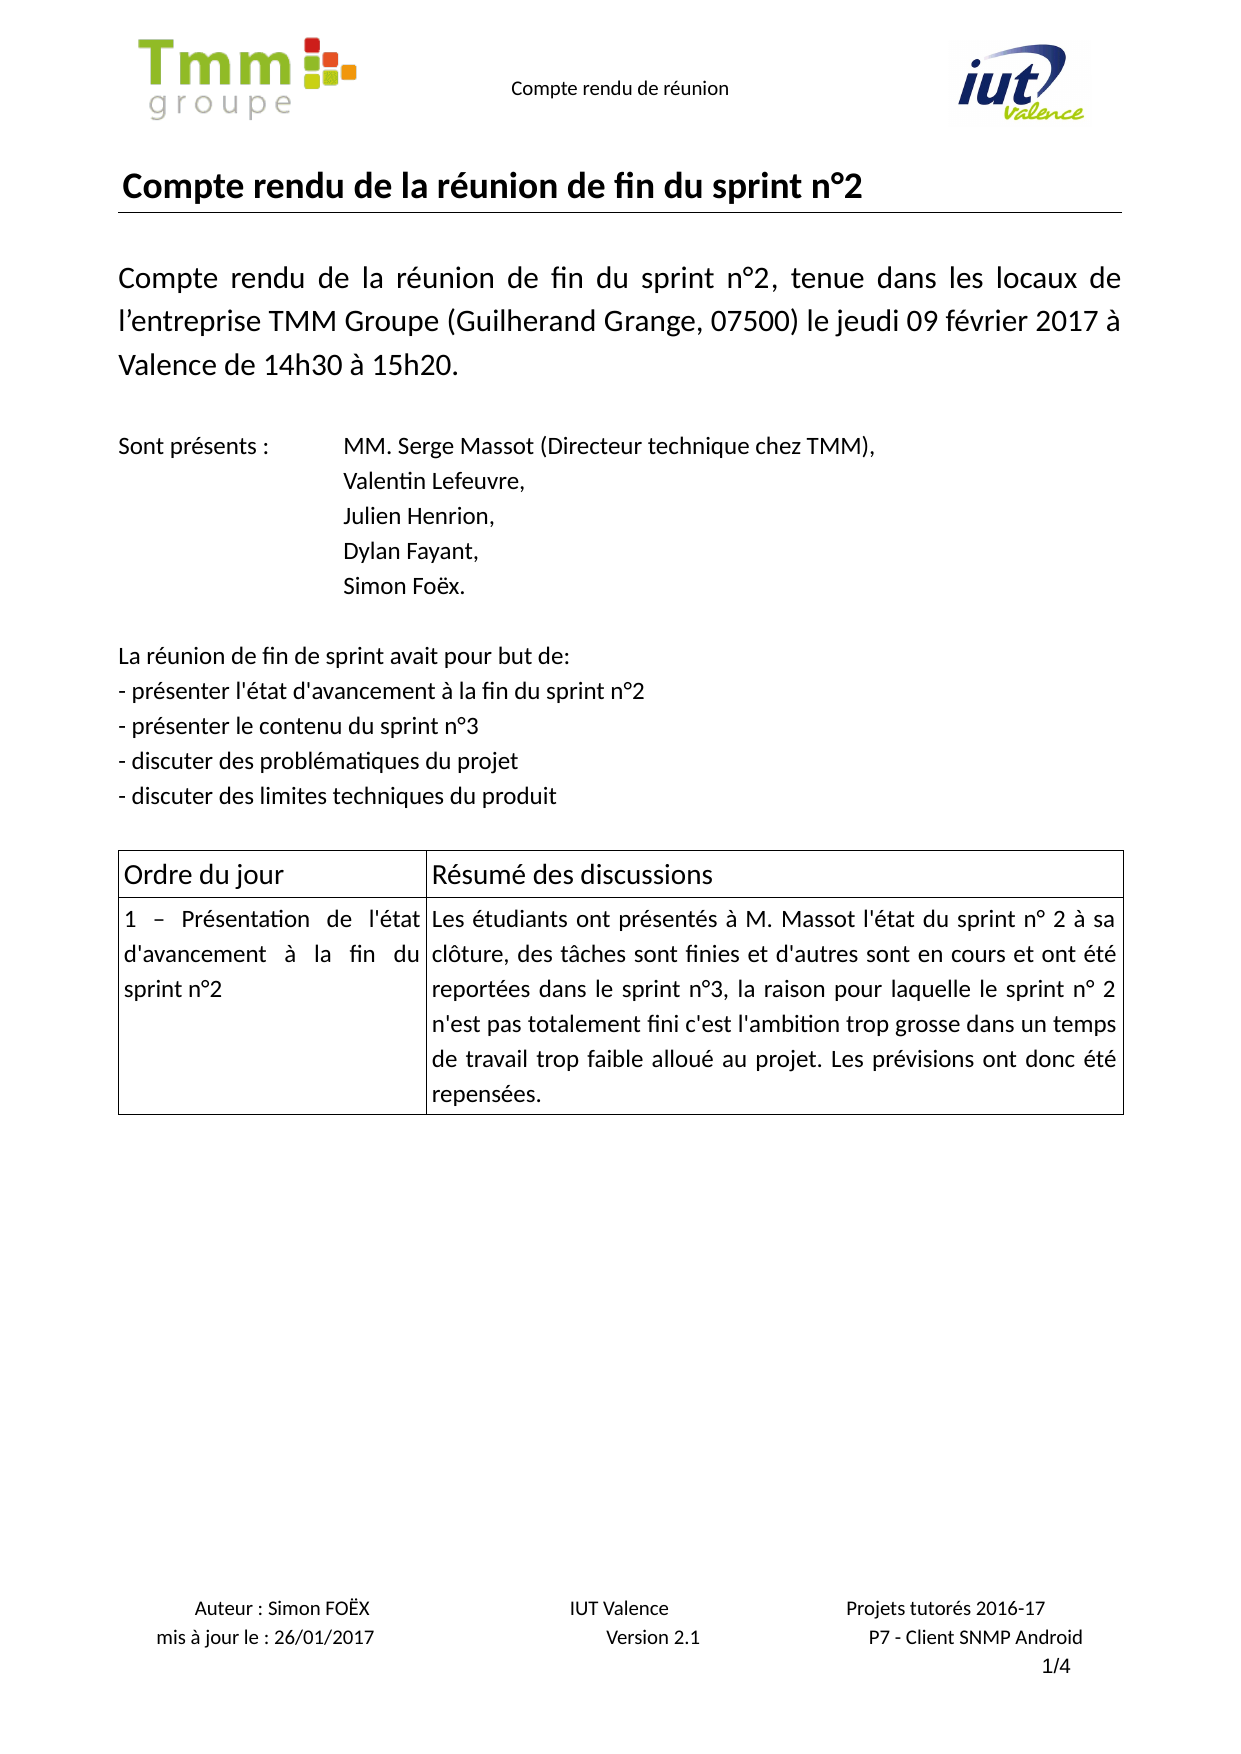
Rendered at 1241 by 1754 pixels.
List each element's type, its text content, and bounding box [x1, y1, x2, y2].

text - présenter l'état d'avancement à la fin du sprint n°2 [118, 675, 1122, 706]
text Compte rendu de la réunion de fin du sprint n°2, tenue dans les locaux de l’entreprise TMM Groupe (Guilherand Grange, 07500) le jeudi 09 février 2017 à Valence de 14h30 à 15h20. [118, 258, 1122, 383]
table_cell 1 – Présentation de l'état d'avancement à la fin du sprint n°2 [119, 898, 426, 1114]
text - discuter des limites techniques du produit [118, 780, 1122, 811]
text Dylan Fayant, [118, 535, 1122, 566]
text La réunion de fin de sprint avait pour but de: [118, 640, 1122, 671]
text - présenter le contenu du sprint n°3 [118, 710, 1122, 741]
text Julien Henrion, [118, 500, 1122, 531]
table_header Ordre du jour [119, 851, 426, 897]
picture [948, 40, 1092, 127]
text Simon Foëx. [118, 570, 1122, 601]
table_header Résumé des discussions [427, 851, 1123, 897]
text - discuter des problématiques du projet [118, 745, 1122, 776]
text Compte rendu de la réunion de fin du sprint n°2 [118, 158, 1122, 212]
picture [136, 36, 362, 127]
table_cell Les étudiants ont présentés à M. Massot l'état du sprint n° 2 à sa clôture, des tâches sont finies et d'autres sont en cours et ont été reportées dans le sprint n°3, la raison pour laquelle le sprint n° 2 n'est pas totalement fini c'est l'ambition trop grosse dans un temps de travail trop faible alloué au projet. Les prévisions ont donc été repensées. [427, 898, 1123, 1114]
text Valentin Lefeuvre, [118, 465, 1122, 496]
text Sont présents : MM. Serge Massot (Directeur technique chez TMM), [118, 430, 1122, 461]
